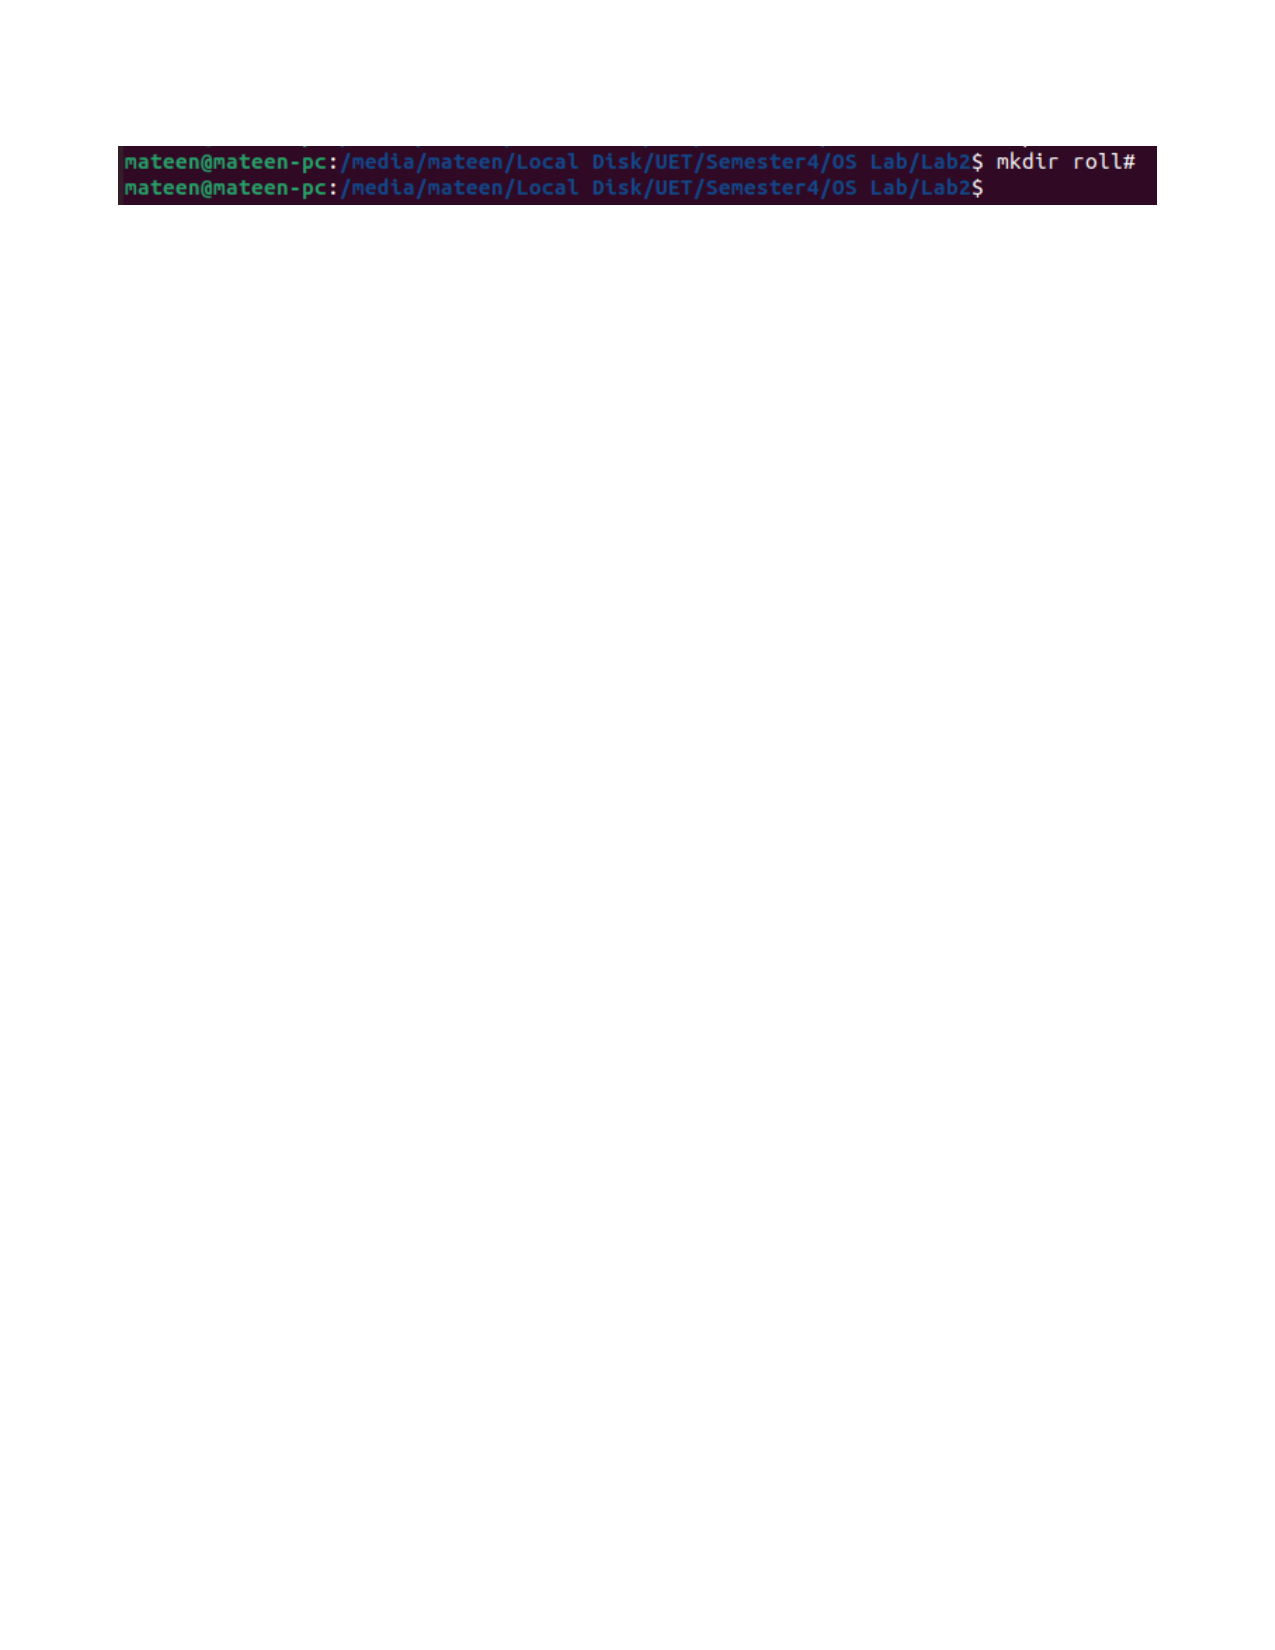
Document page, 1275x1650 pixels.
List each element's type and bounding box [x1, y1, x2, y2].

picture [118, 146, 1157, 205]
